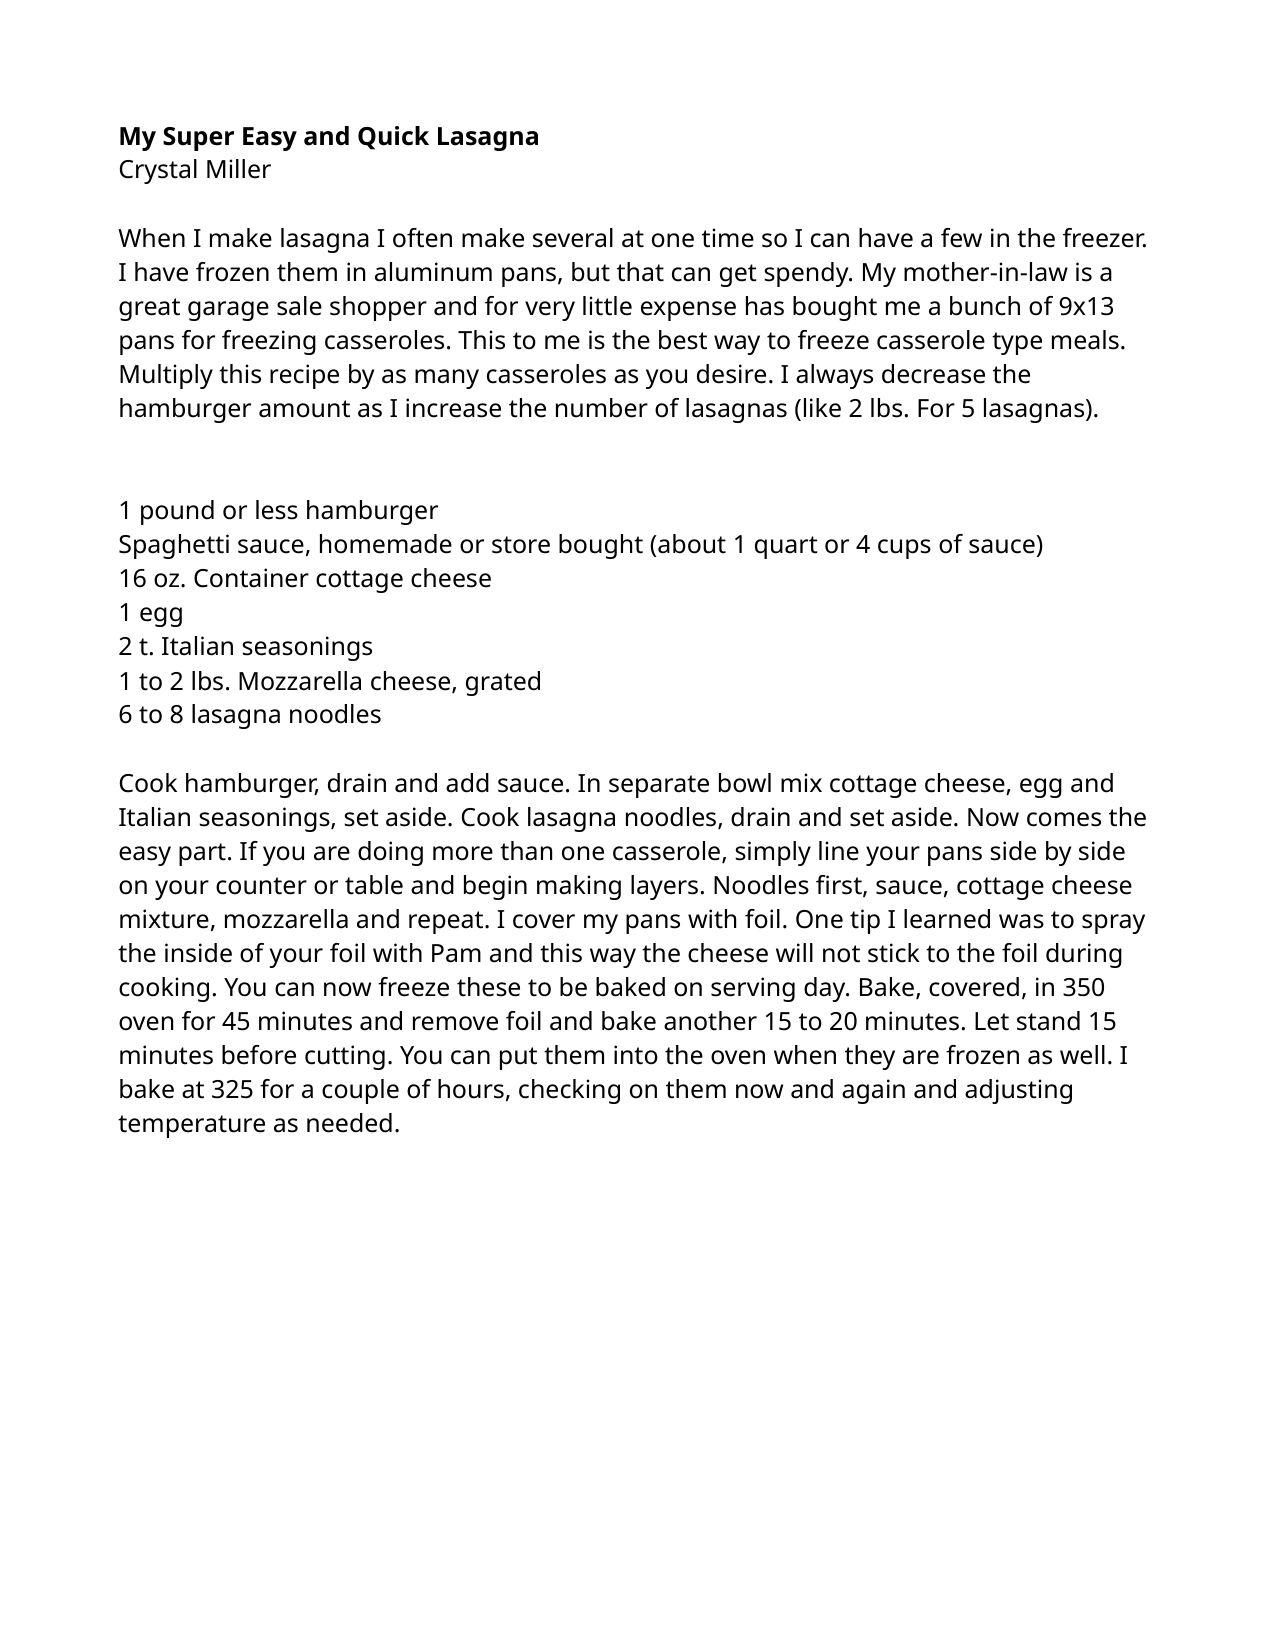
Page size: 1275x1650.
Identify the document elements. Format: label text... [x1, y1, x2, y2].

text My Super Easy and Quick Lasagna Crystal Miller When I make lasagna I often make several at one time so I can have a few in the freezer. I have frozen them in aluminum pans, but that can get spendy. My mother-in-law is a great garage sale shopper and for very little expense has bought me a bunch of 9x13 pans for freezing casseroles. This to me is the best way to freeze casserole type meals. Multiply this recipe by as many casseroles as you desire. I always decrease the hamburger amount as I increase the number of lasagnas (like 2 lbs. For 5 lasagnas). 1 pound or less hamburger Spaghetti sauce, homemade or store bought (about 1 quart or 4 cups of sauce) 16 oz. Container cottage cheese 1 egg 2 t. Italian seasonings 1 to 2 lbs. Mozzarella cheese, grated 6 to 8 lasagna noodles Cook hamburger, drain and add sauce. In separate bowl mix cottage cheese, egg and Italian seasonings, set aside. Cook lasagna noodles, drain and set aside. Now comes the easy part. If you are doing more than one casserole, simply line your pans side by side on your counter or table and begin making layers. Noodles first, sauce, cottage cheese mixture, mozzarella and repeat. I cover my pans with foil. One tip I learned was to spray the inside of your foil with Pam and this way the cheese will not stick to the foil during cooking. You can now freeze these to be baked on serving day. Bake, covered, in 350 oven for 45 minutes and remove foil and bake another 15 to 20 minutes. Let stand 15 minutes before cutting. You can put them into the oven when they are frozen as well. I bake at 325 for a couple of hours, checking on them now and again and adjusting temperature as needed. [118, 118, 1157, 1140]
